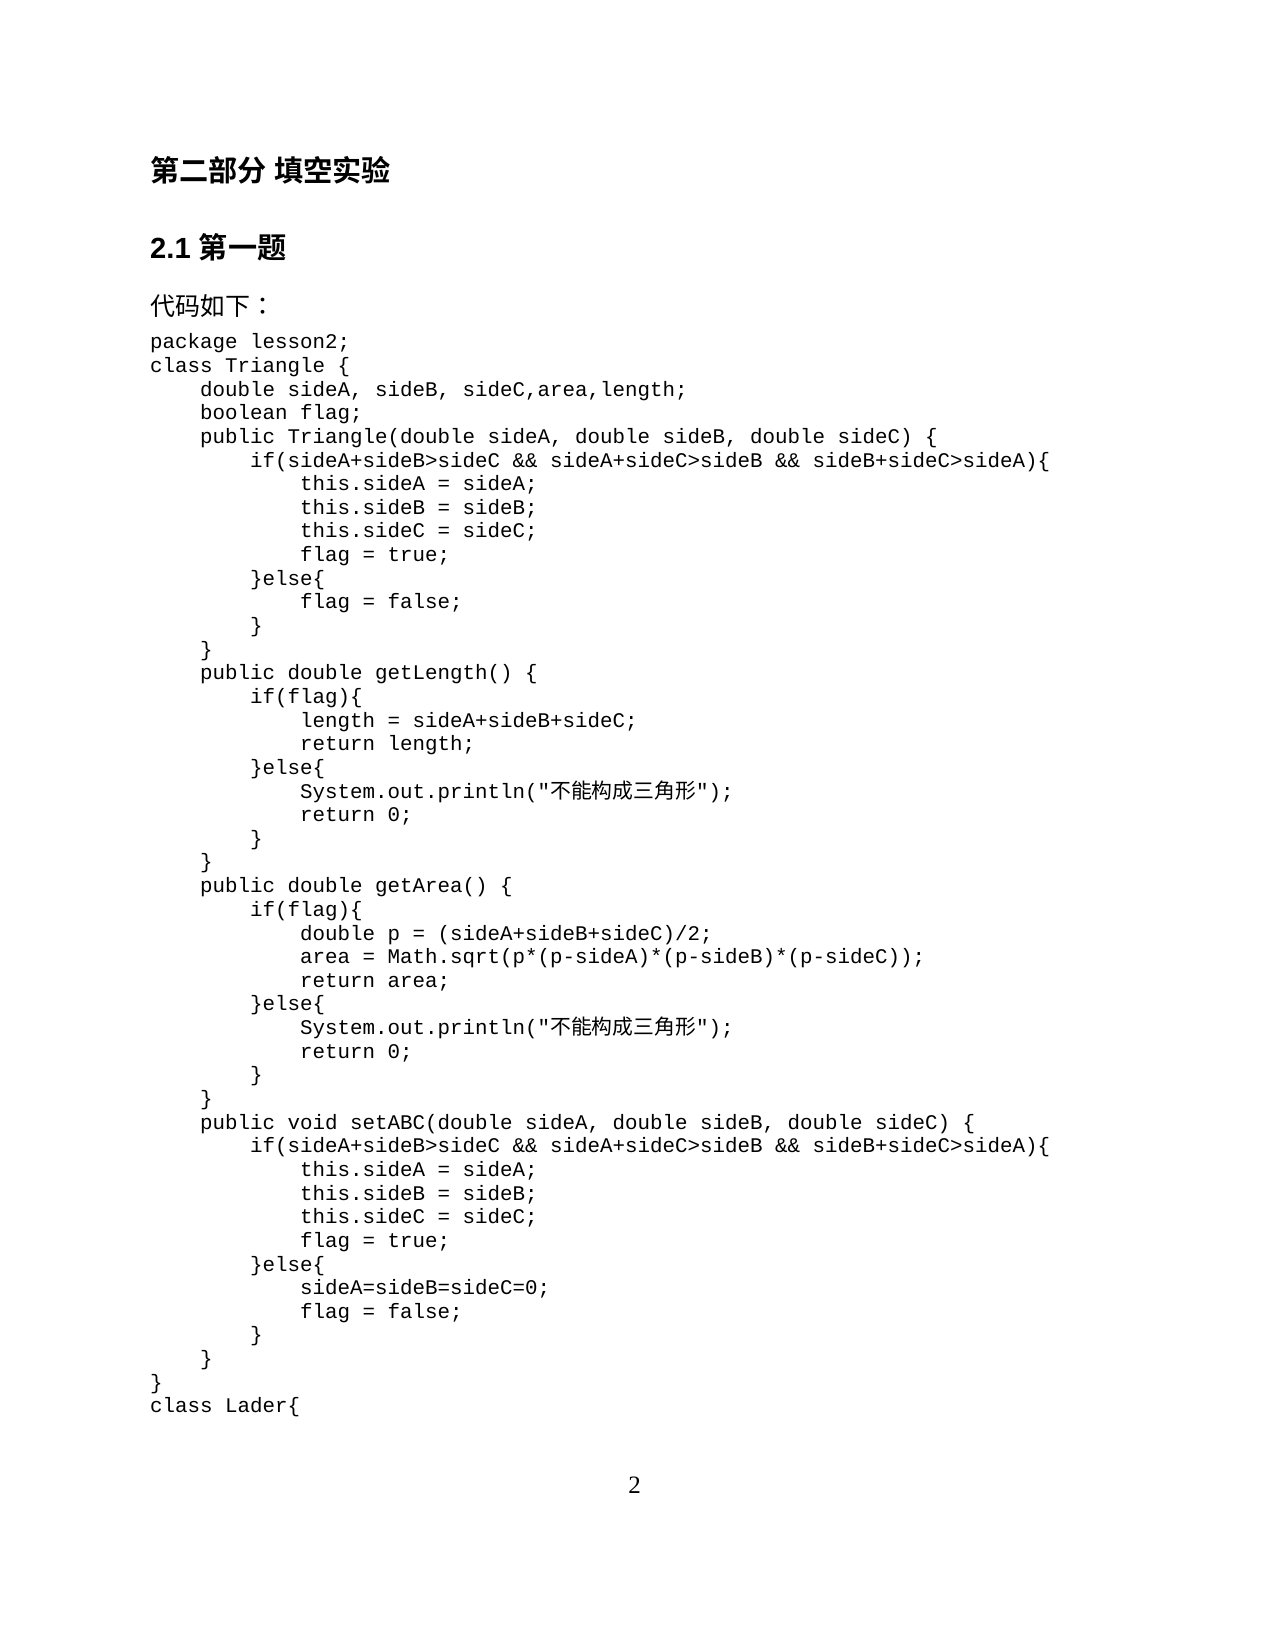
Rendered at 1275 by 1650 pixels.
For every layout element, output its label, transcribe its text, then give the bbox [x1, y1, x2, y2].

text flag = false; [150, 1301, 1125, 1324]
text package lesson2; [150, 331, 1125, 355]
text System.out.println("不能构成三角形"); [150, 781, 1125, 804]
text }else{ [150, 993, 1125, 1017]
text public double getArea() { [150, 875, 1125, 899]
subtitle 第二部分 填空实验 [150, 150, 1125, 190]
text class Lader{ [150, 1395, 1125, 1419]
text this.sideB = sideB; [150, 1183, 1125, 1206]
text public void setABC(double sideA, double sideB, double sideC) { [150, 1112, 1125, 1135]
text this.sideB = sideB; [150, 497, 1125, 521]
text 代码如下： [150, 288, 1125, 322]
text } [150, 639, 1125, 662]
text } [150, 1088, 1125, 1112]
text this.sideC = sideC; [150, 1206, 1125, 1230]
text this.sideC = sideC; [150, 521, 1125, 544]
text public Triangle(double sideA, double sideB, double sideC) { [150, 426, 1125, 449]
text if(sideA+sideB>sideC && sideA+sideC>sideB && sideB+sideC>sideA){ [150, 1135, 1125, 1159]
text } [150, 1372, 1125, 1395]
text double sideA, sideB, sideC,area,length; [150, 379, 1125, 402]
text area = Math.sqrt(p*(p-sideA)*(p-sideB)*(p-sideC)); [150, 946, 1125, 970]
text } [150, 1348, 1125, 1372]
text } [150, 1064, 1125, 1088]
text if(flag){ [150, 899, 1125, 922]
text if(flag){ [150, 686, 1125, 710]
text flag = true; [150, 1230, 1125, 1253]
text this.sideA = sideA; [150, 473, 1125, 497]
text if(sideA+sideB>sideC && sideA+sideC>sideB && sideB+sideC>sideA){ [150, 449, 1125, 473]
text return 0; [150, 1041, 1125, 1064]
text class Triangle { [150, 355, 1125, 379]
text } [150, 828, 1125, 852]
text boolean flag; [150, 402, 1125, 426]
text System.out.println("不能构成三角形"); [150, 1017, 1125, 1041]
text flag = true; [150, 544, 1125, 568]
text } [150, 852, 1125, 875]
text } [150, 615, 1125, 639]
text return area; [150, 970, 1125, 993]
text }else{ [150, 1253, 1125, 1277]
text this.sideA = sideA; [150, 1159, 1125, 1183]
text } [150, 1324, 1125, 1348]
text flag = false; [150, 591, 1125, 615]
text return length; [150, 733, 1125, 757]
text return 0; [150, 804, 1125, 828]
subtitle 2.1 第一题 [150, 227, 1125, 267]
text double p = (sideA+sideB+sideC)/2; [150, 922, 1125, 946]
text }else{ [150, 568, 1125, 591]
text }else{ [150, 757, 1125, 781]
text sideA=sideB=sideC=0; [150, 1277, 1125, 1301]
text length = sideA+sideB+sideC; [150, 710, 1125, 733]
text public double getLength() { [150, 662, 1125, 686]
